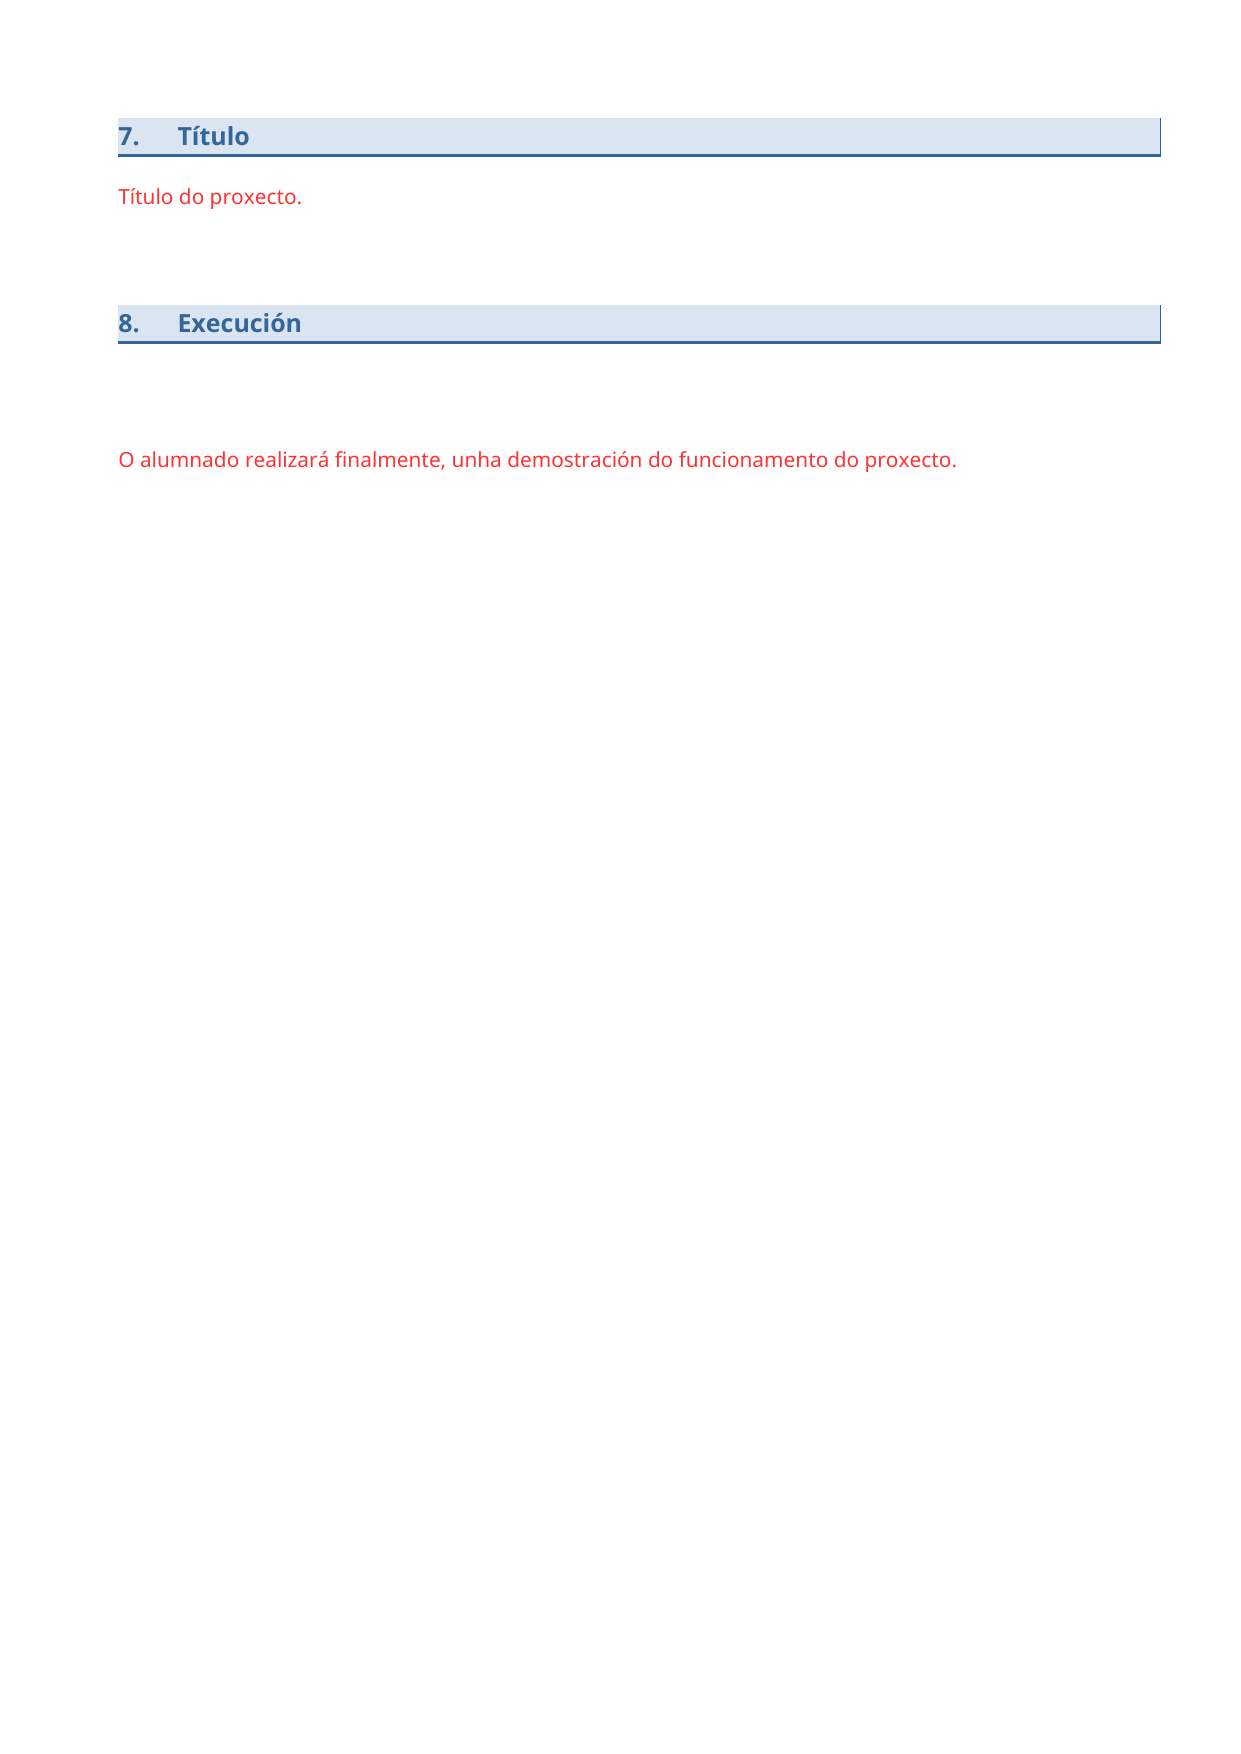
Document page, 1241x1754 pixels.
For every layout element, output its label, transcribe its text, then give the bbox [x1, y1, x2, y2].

list Título do proxecto. [118, 182, 1152, 211]
text O alumnado realizará finalmente, unha demostración do funcionamento do proxecto. [118, 446, 1152, 474]
subtitle Execución [118, 305, 1160, 341]
subtitle Título [118, 118, 1160, 154]
